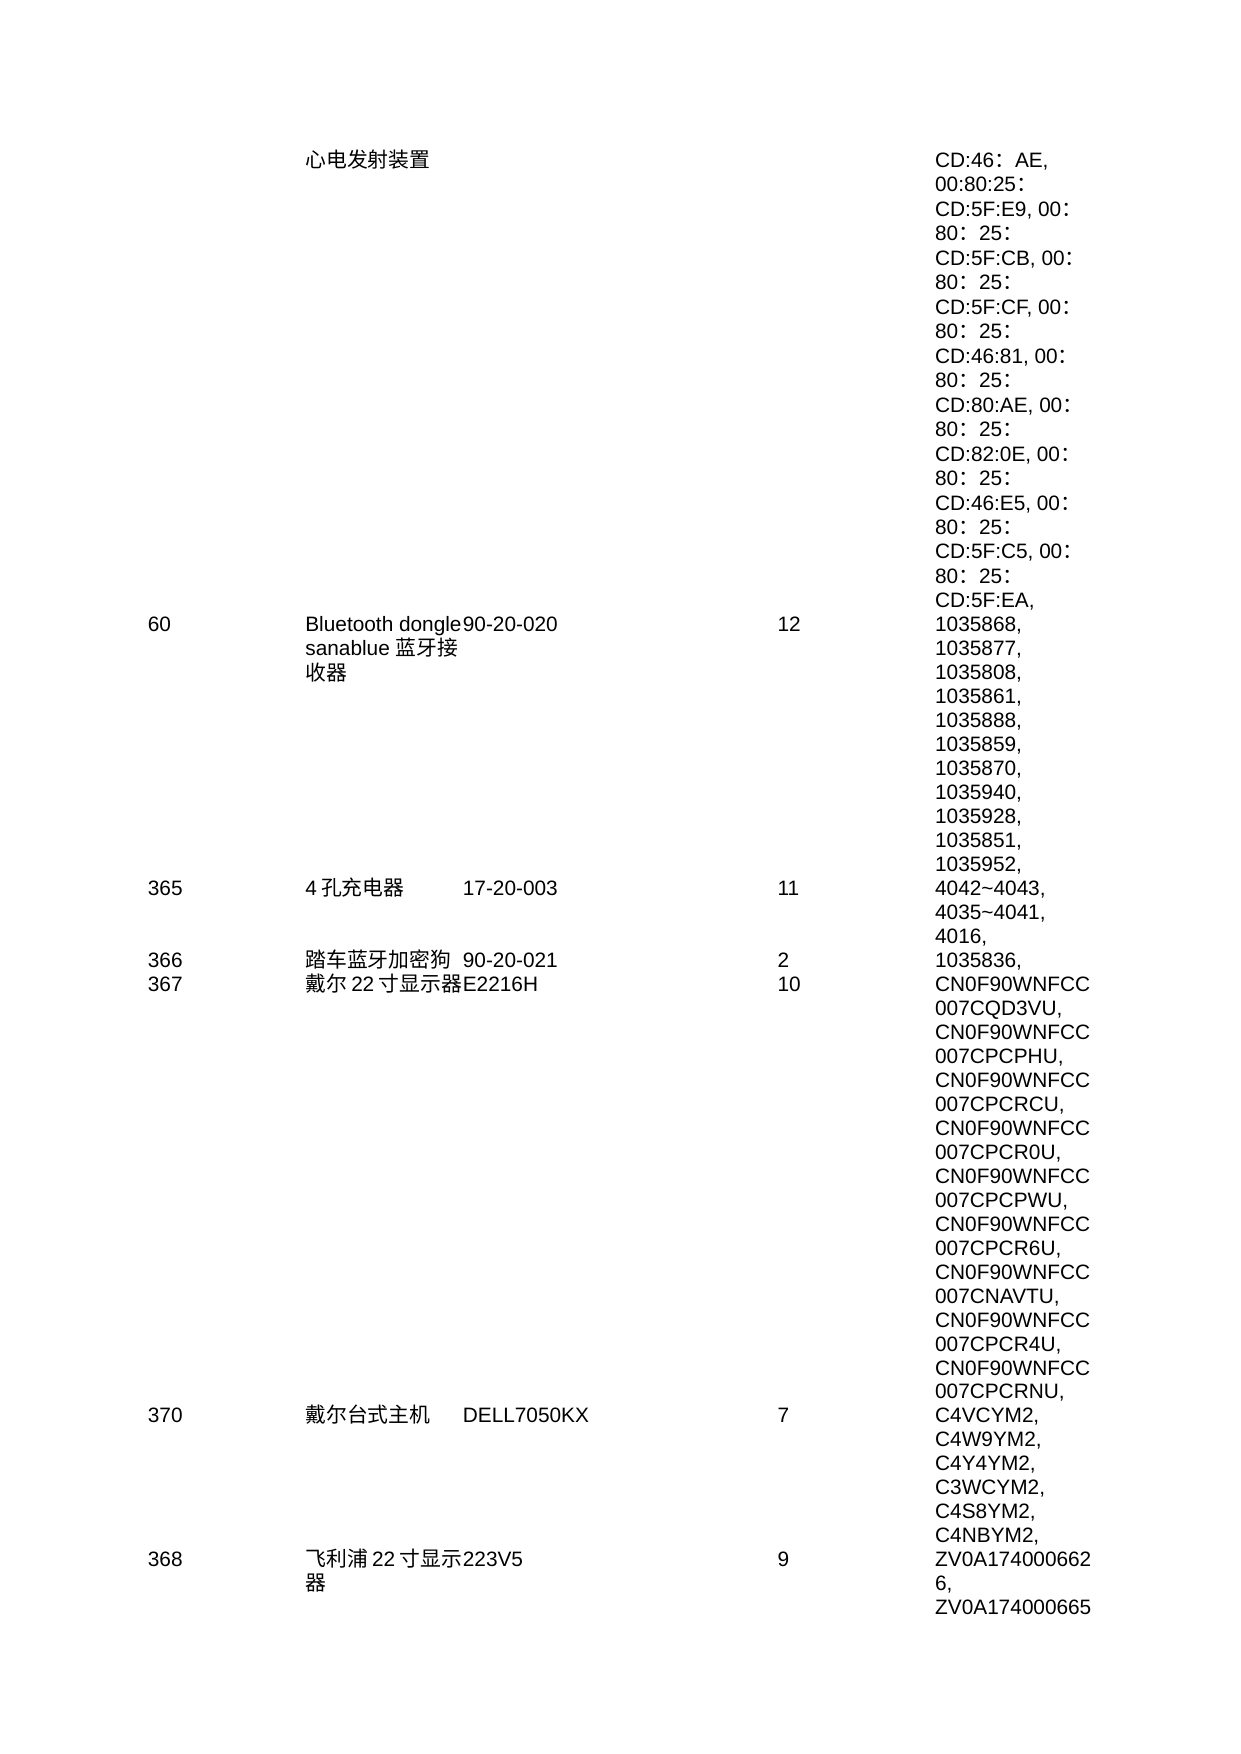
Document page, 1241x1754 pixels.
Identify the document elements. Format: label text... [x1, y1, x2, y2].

table_cell 9 [778, 1547, 935, 1619]
table_cell DELL7050KX [463, 1403, 620, 1547]
table_cell [620, 948, 777, 972]
table_cell 90-20-021 [463, 948, 620, 972]
table_cell [620, 972, 777, 1403]
table_cell 367 [148, 972, 305, 1403]
table_cell 12 [778, 612, 935, 876]
table_cell 戴尔22寸显示器 [305, 972, 463, 1403]
table_cell CN0F90WNFCC007CQD3VU, CN0F90WNFCC007CPCPHU, CN0F90WNFCC007CPCRCU, CN0F90WNFCC007CPCR0U, CN0F90WNFCC007CPCPWU, CN0F90WNFCC007CPCR6U, CN0F90WNFCC007CNAVTU, CN0F90WNFCC007CPCR4U, CN0F90WNFCC007CPCRNU, [935, 972, 1092, 1403]
table_cell E2216H [463, 972, 620, 1403]
table_cell [620, 876, 777, 948]
table_cell 17-01-001 [463, 148, 620, 612]
table_cell [620, 1403, 777, 1547]
table_cell 11 [778, 148, 935, 612]
table_cell 2 [778, 948, 935, 972]
table_cell sanablue 1000 心电发射装置 [305, 148, 463, 612]
table_cell [620, 612, 777, 876]
table_cell 1035836, [935, 948, 1092, 972]
table_cell 17-20-003 [463, 876, 620, 948]
table_cell 90-20-020 [463, 612, 620, 876]
table_cell 60 [148, 612, 305, 876]
table_cell [620, 1547, 777, 1619]
table_cell C4VCYM2, C4W9YM2, C4Y4YM2, C3WCYM2, C4S8YM2, C4NBYM2, [935, 1403, 1092, 1547]
table_cell 84 [148, 148, 305, 612]
table_cell 00:80:25：CD:46：AE, 00:80:25：CD:5F:E9, 00：80：25：CD:5F:CB, 00：80：25：CD:5F:CF, 00：80：25：CD:46:81, 00：80：25：CD:80:AE, 00：80：25：CD:82:0E, 00：80：25：CD:46:E5, 00：80：25：CD:5F:C5, 00：80：25：CD:5F:EA, [935, 148, 1092, 612]
table_cell 1035868, 1035877, 1035808, 1035861, 1035888, 1035859, 1035870, 1035940, 1035928, 1035851, 1035952, [935, 612, 1092, 876]
table_cell Bluetooth dongle sanablue 蓝牙接收器 [305, 612, 463, 876]
table_cell 踏车蓝牙加密狗 [305, 948, 463, 972]
table_cell 4042~4043, 4035~4041, 4016, [935, 876, 1092, 948]
table_cell 223V5 [463, 1547, 620, 1619]
table_cell 4孔充电器 [305, 876, 463, 948]
table_cell 10 [778, 972, 935, 1403]
table_cell [620, 148, 777, 612]
table_cell 飞利浦22寸显示器 [305, 1547, 463, 1619]
table_cell 戴尔台式主机 [305, 1403, 463, 1547]
table_cell 7 [778, 1403, 935, 1547]
table_cell 11 [778, 876, 935, 948]
table_cell ZV0A1740006626, ZV0A174000665 [935, 1547, 1092, 1619]
table_cell 365 [148, 876, 305, 948]
table_cell 370 [148, 1403, 305, 1547]
table_cell 368 [148, 1547, 305, 1619]
table_cell 366 [148, 948, 305, 972]
